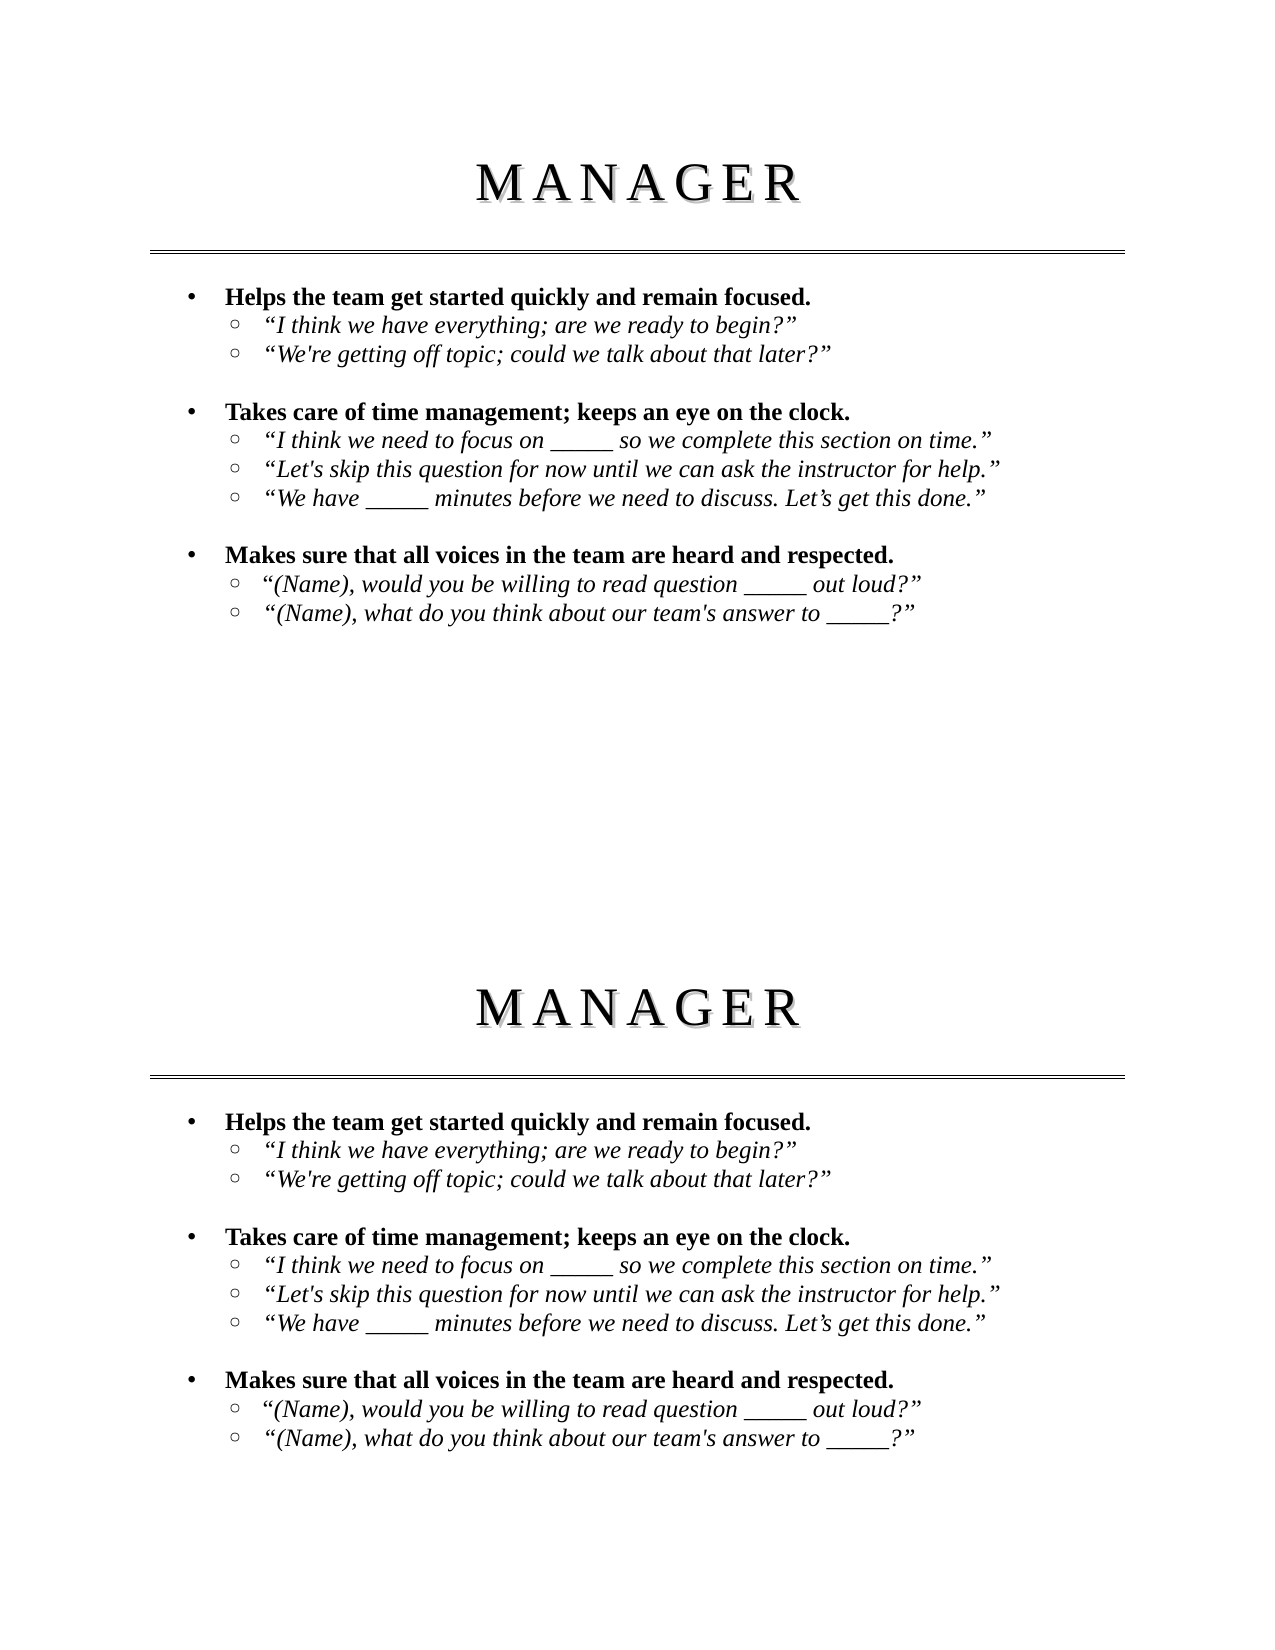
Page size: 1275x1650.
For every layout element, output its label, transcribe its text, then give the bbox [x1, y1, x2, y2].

table_cell MANAGER Helps the team get started quickly and remain focused. “I think we have everything; are we ready to begin?” “We're getting off topic; could we talk about that later?” Takes care of time management; keeps an eye on the clock. “I think we need to focus on _____ so we complete this section on time.” “Let's skip this question for now until we can ask the instructor for help.” “We have _____ minutes before we need to discuss. Let’s get this done.” Makes sure that all voices in the team are heard and respected. “(Name), would you be willing to read question _____ out loud?” “(Name), what do you think about our team's answer to _____?” [150, 975, 1125, 1075]
table_cell MANAGER Helps the team get started quickly and remain focused. “I think we have everything; are we ready to begin?” “We're getting off topic; could we talk about that later?” Takes care of time management; keeps an eye on the clock. “I think we need to focus on _____ so we complete this section on time.” “Let's skip this question for now until we can ask the instructor for help.” “We have _____ minutes before we need to discuss. Let’s get this done.” Makes sure that all voices in the team are heard and respected. “(Name), would you be willing to read question _____ out loud?” “(Name), what do you think about our team's answer to _____?” [150, 1079, 1125, 1500]
table_cell [150, 675, 1125, 975]
table_header MANAGER Helps the team get started quickly and remain focused. “I think we have everything; are we ready to begin?” “We're getting off topic; could we talk about that later?” Takes care of time management; keeps an eye on the clock. “I think we need to focus on _____ so we complete this section on time.” “Let's skip this question for now until we can ask the instructor for help.” “We have _____ minutes before we need to discuss. Let’s get this done.” Makes sure that all voices in the team are heard and respected. “(Name), would you be willing to read question _____ out loud?” “(Name), what do you think about our team's answer to _____?” [150, 254, 1125, 675]
table_header MANAGER Helps the team get started quickly and remain focused. “I think we have everything; are we ready to begin?” “We're getting off topic; could we talk about that later?” Takes care of time management; keeps an eye on the clock. “I think we need to focus on _____ so we complete this section on time.” “Let's skip this question for now until we can ask the instructor for help.” “We have _____ minutes before we need to discuss. Let’s get this done.” Makes sure that all voices in the team are heard and respected. “(Name), would you be willing to read question _____ out loud?” “(Name), what do you think about our team's answer to _____?” [150, 150, 1125, 250]
